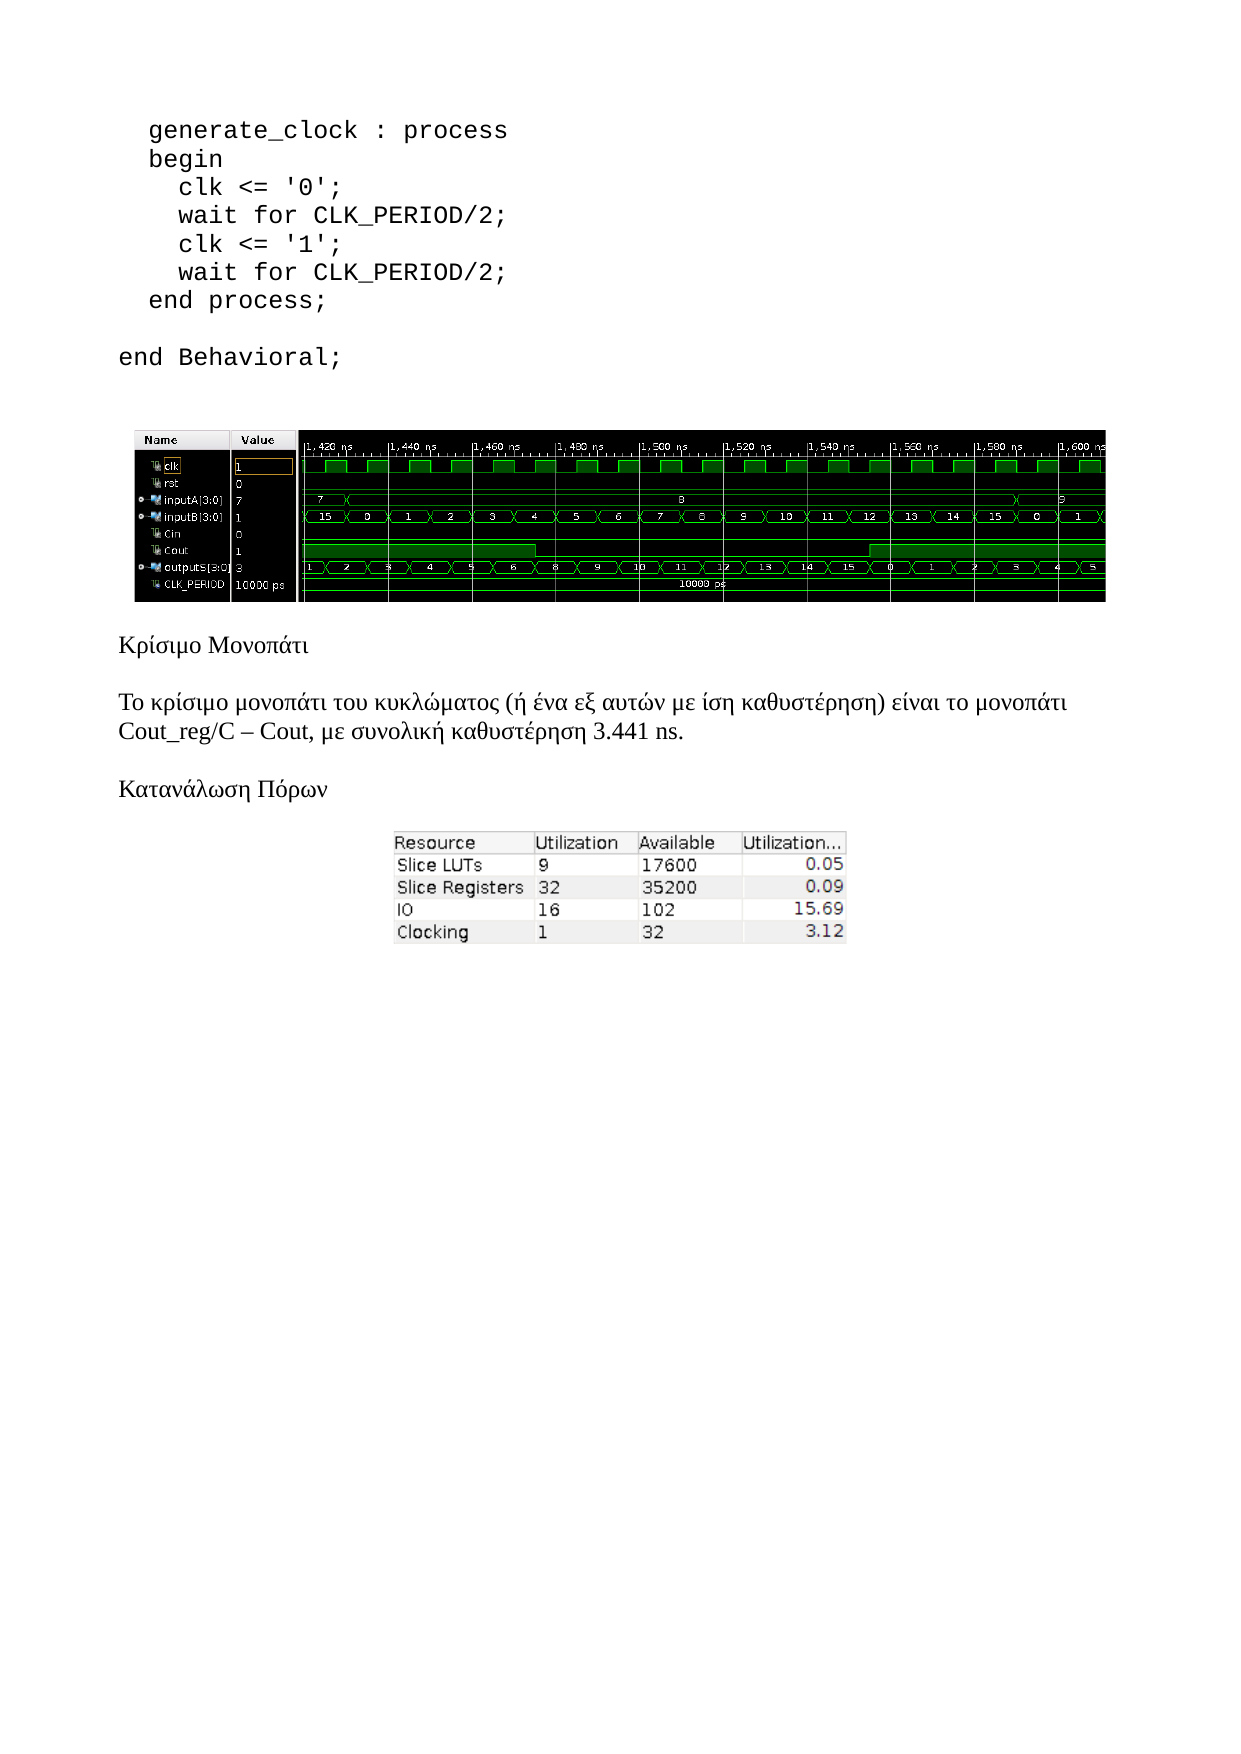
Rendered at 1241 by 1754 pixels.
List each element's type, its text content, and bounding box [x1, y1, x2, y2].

text Το κρίσιμο μονοπάτι του κυκλώματος (ή ένα εξ αυτών με ίση καθυστέρηση) είναι το μονοπάτι Cout_reg/C – Cout, με συνολική καθυστέρηση 3.441 ns. [118, 687, 1122, 745]
text wait for CLK_PERIOD/2; [118, 260, 1122, 288]
text Κατανάλωση Πόρων [118, 774, 1122, 802]
text clk <= '0'; [118, 175, 1122, 203]
text end process; [118, 288, 1122, 316]
text Κρίσιμο Μονοπάτι [118, 630, 1122, 659]
picture [134, 430, 1106, 602]
text clk <= '1'; [118, 231, 1122, 260]
text begin [118, 146, 1122, 175]
text generate_clock : process [118, 118, 1122, 146]
text end Behavioral; [118, 345, 1122, 373]
picture [393, 831, 847, 944]
text wait for CLK_PERIOD/2; [118, 203, 1122, 231]
